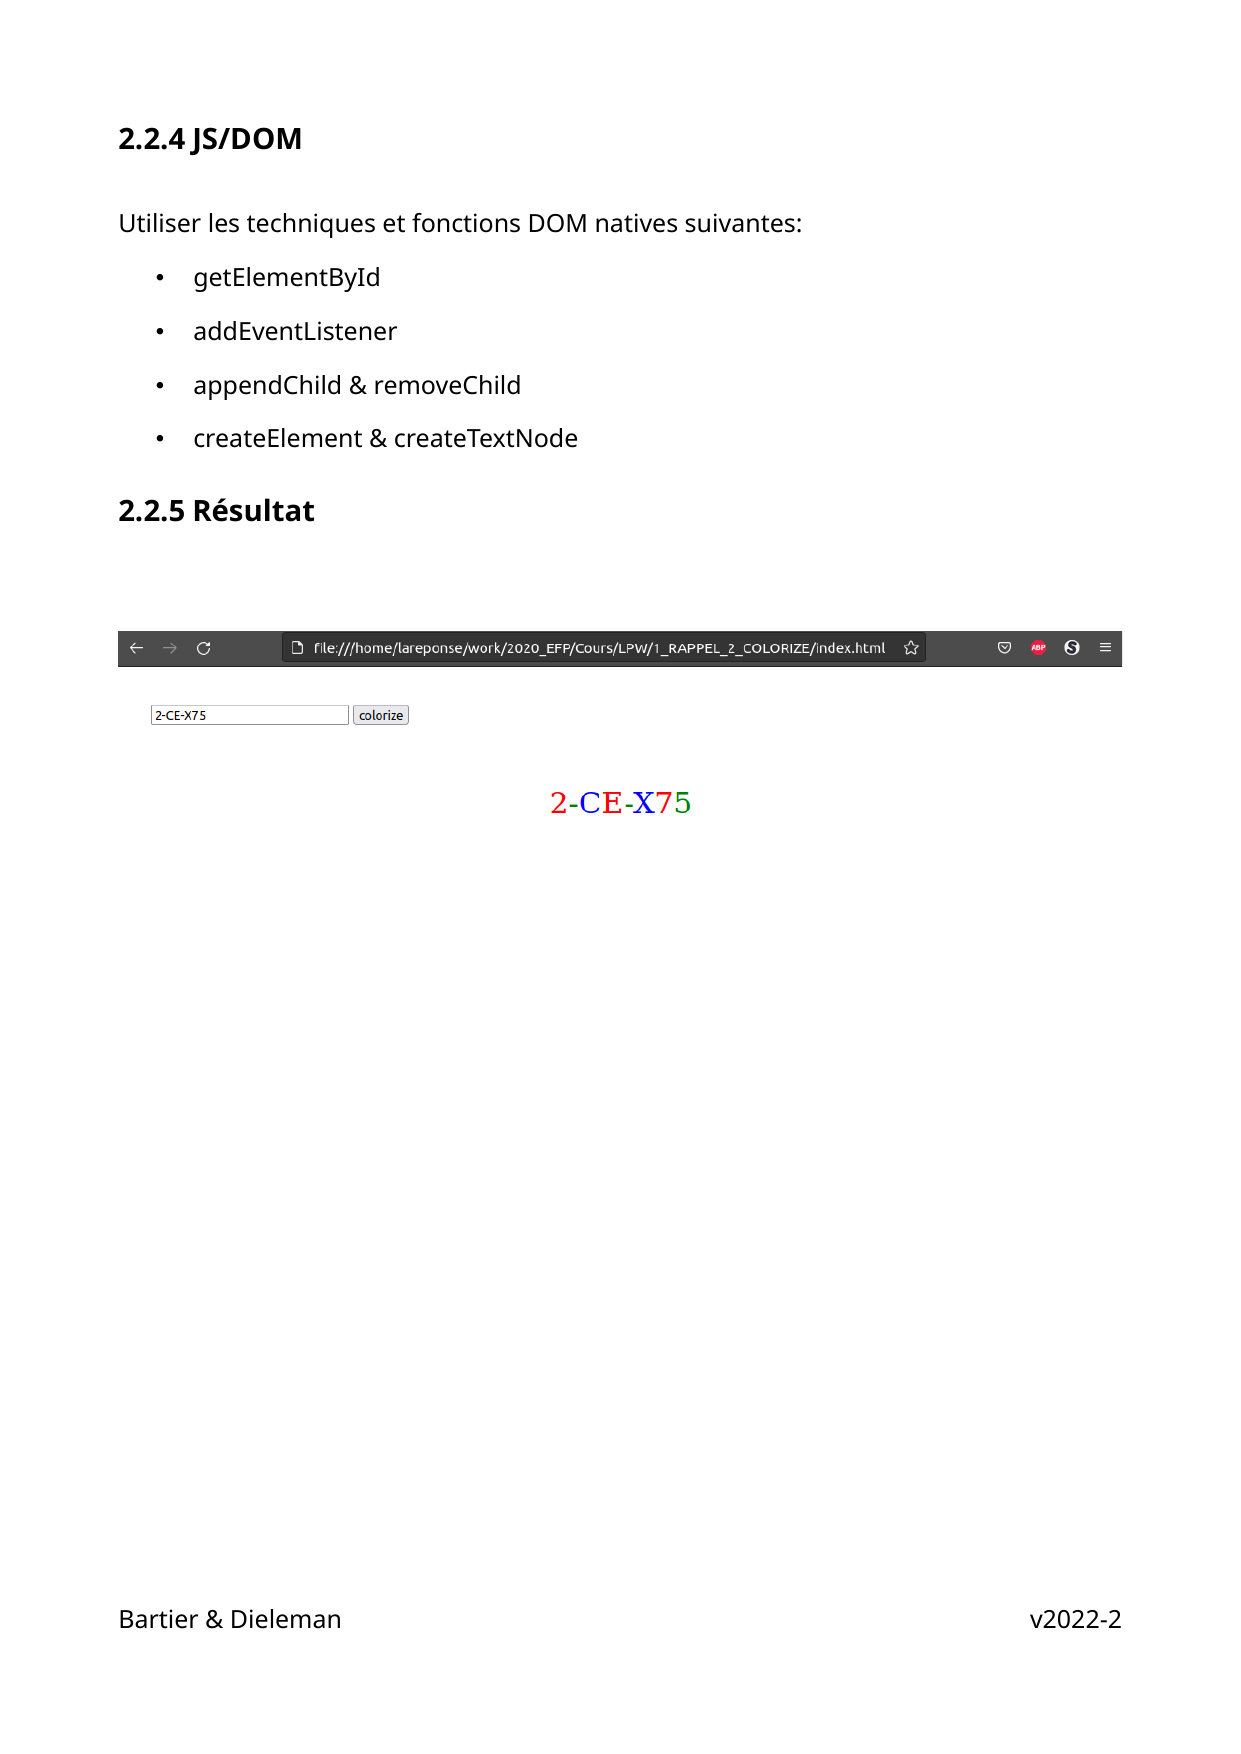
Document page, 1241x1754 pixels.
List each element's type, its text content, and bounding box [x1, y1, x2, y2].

picture [118, 631, 1123, 931]
subtitle Résultat [118, 490, 1122, 530]
list getElementById [156, 260, 1122, 294]
list addEventListener [156, 314, 1122, 348]
list createElement & createTextNode [156, 421, 1122, 455]
subtitle JS/DOM [118, 118, 1122, 158]
list appendChild & removeChild [156, 367, 1122, 401]
text Utiliser les techniques et fonctions DOM natives suivantes: [118, 206, 1122, 240]
